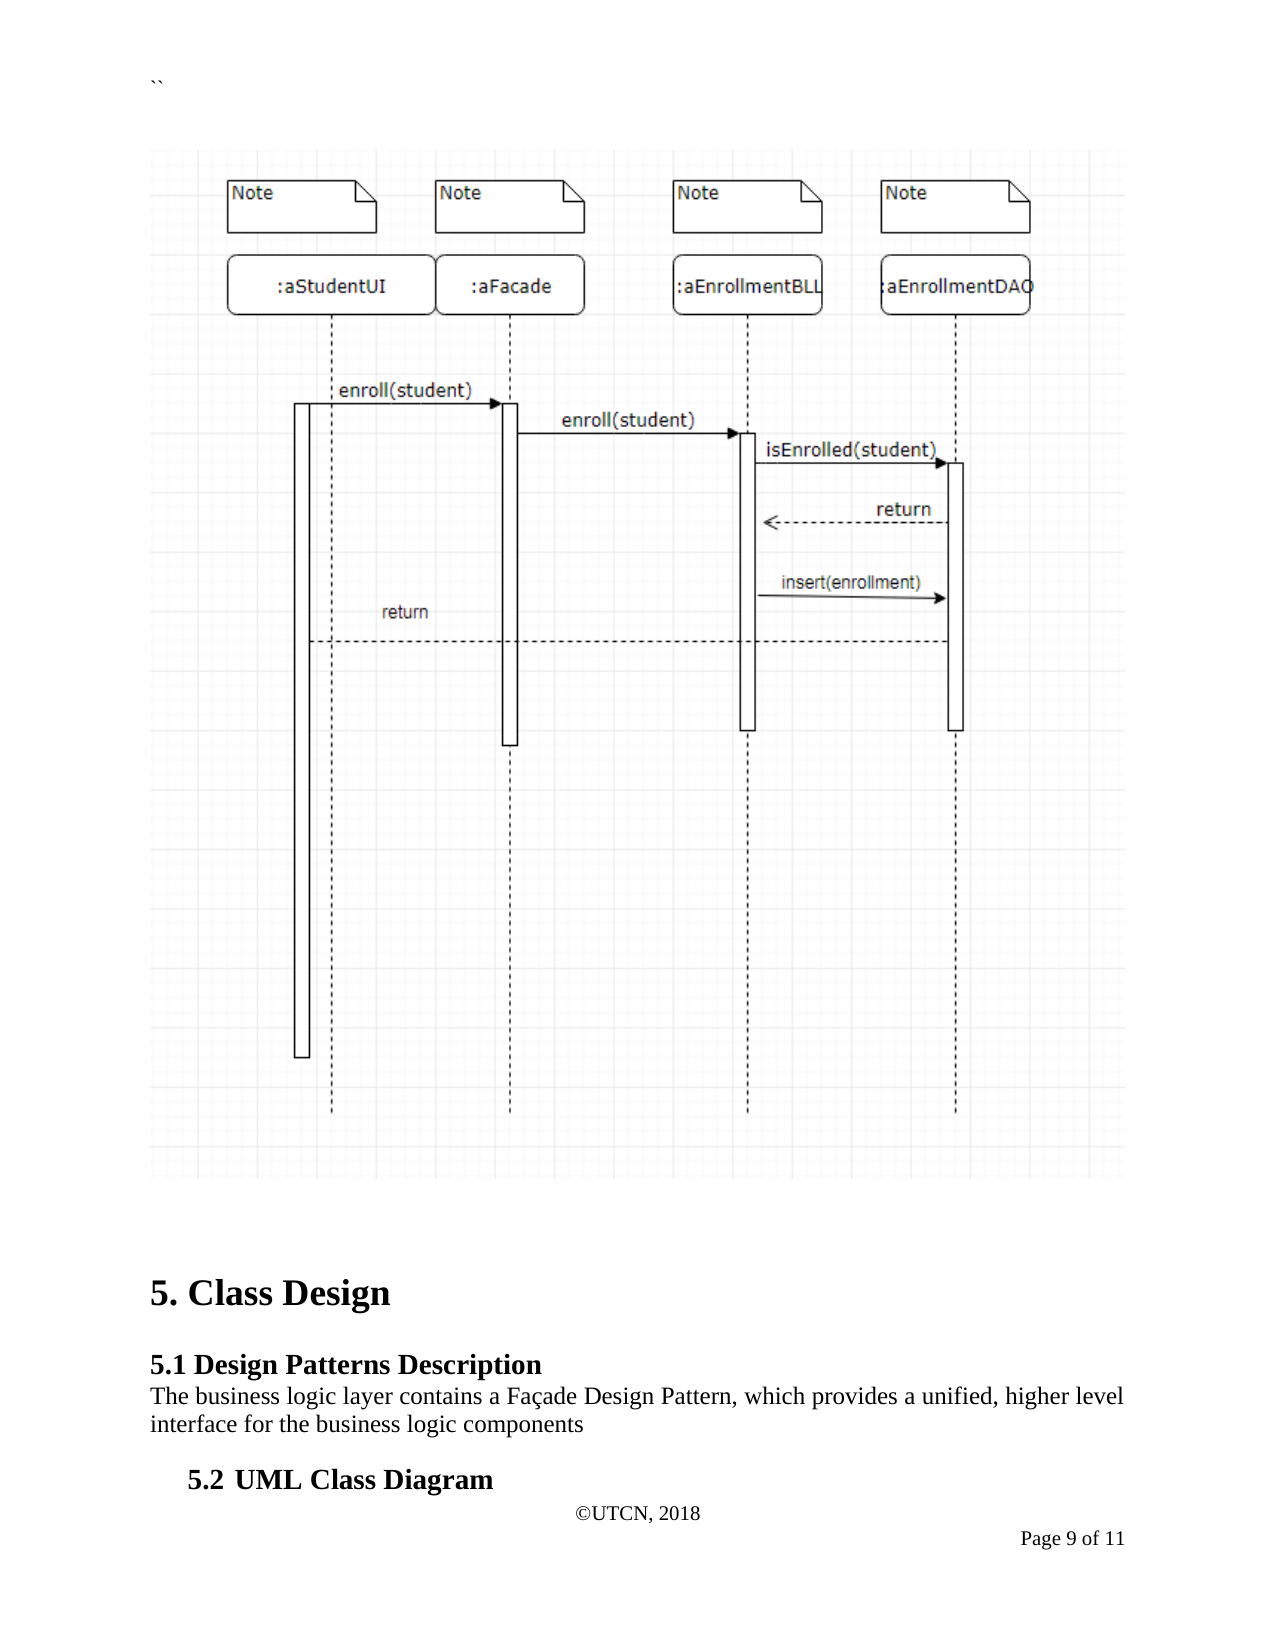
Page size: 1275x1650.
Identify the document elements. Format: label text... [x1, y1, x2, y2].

title 5. Class Design [150, 1271, 1125, 1314]
list UML Class Diagram [187, 1462, 1125, 1496]
text 5.1 Design Patterns Description [150, 1347, 1125, 1381]
picture [150, 150, 1125, 1179]
text The business logic layer contains a Façade Design Pattern, which provides a unified, higher level interface for the business logic components [150, 1381, 1125, 1438]
